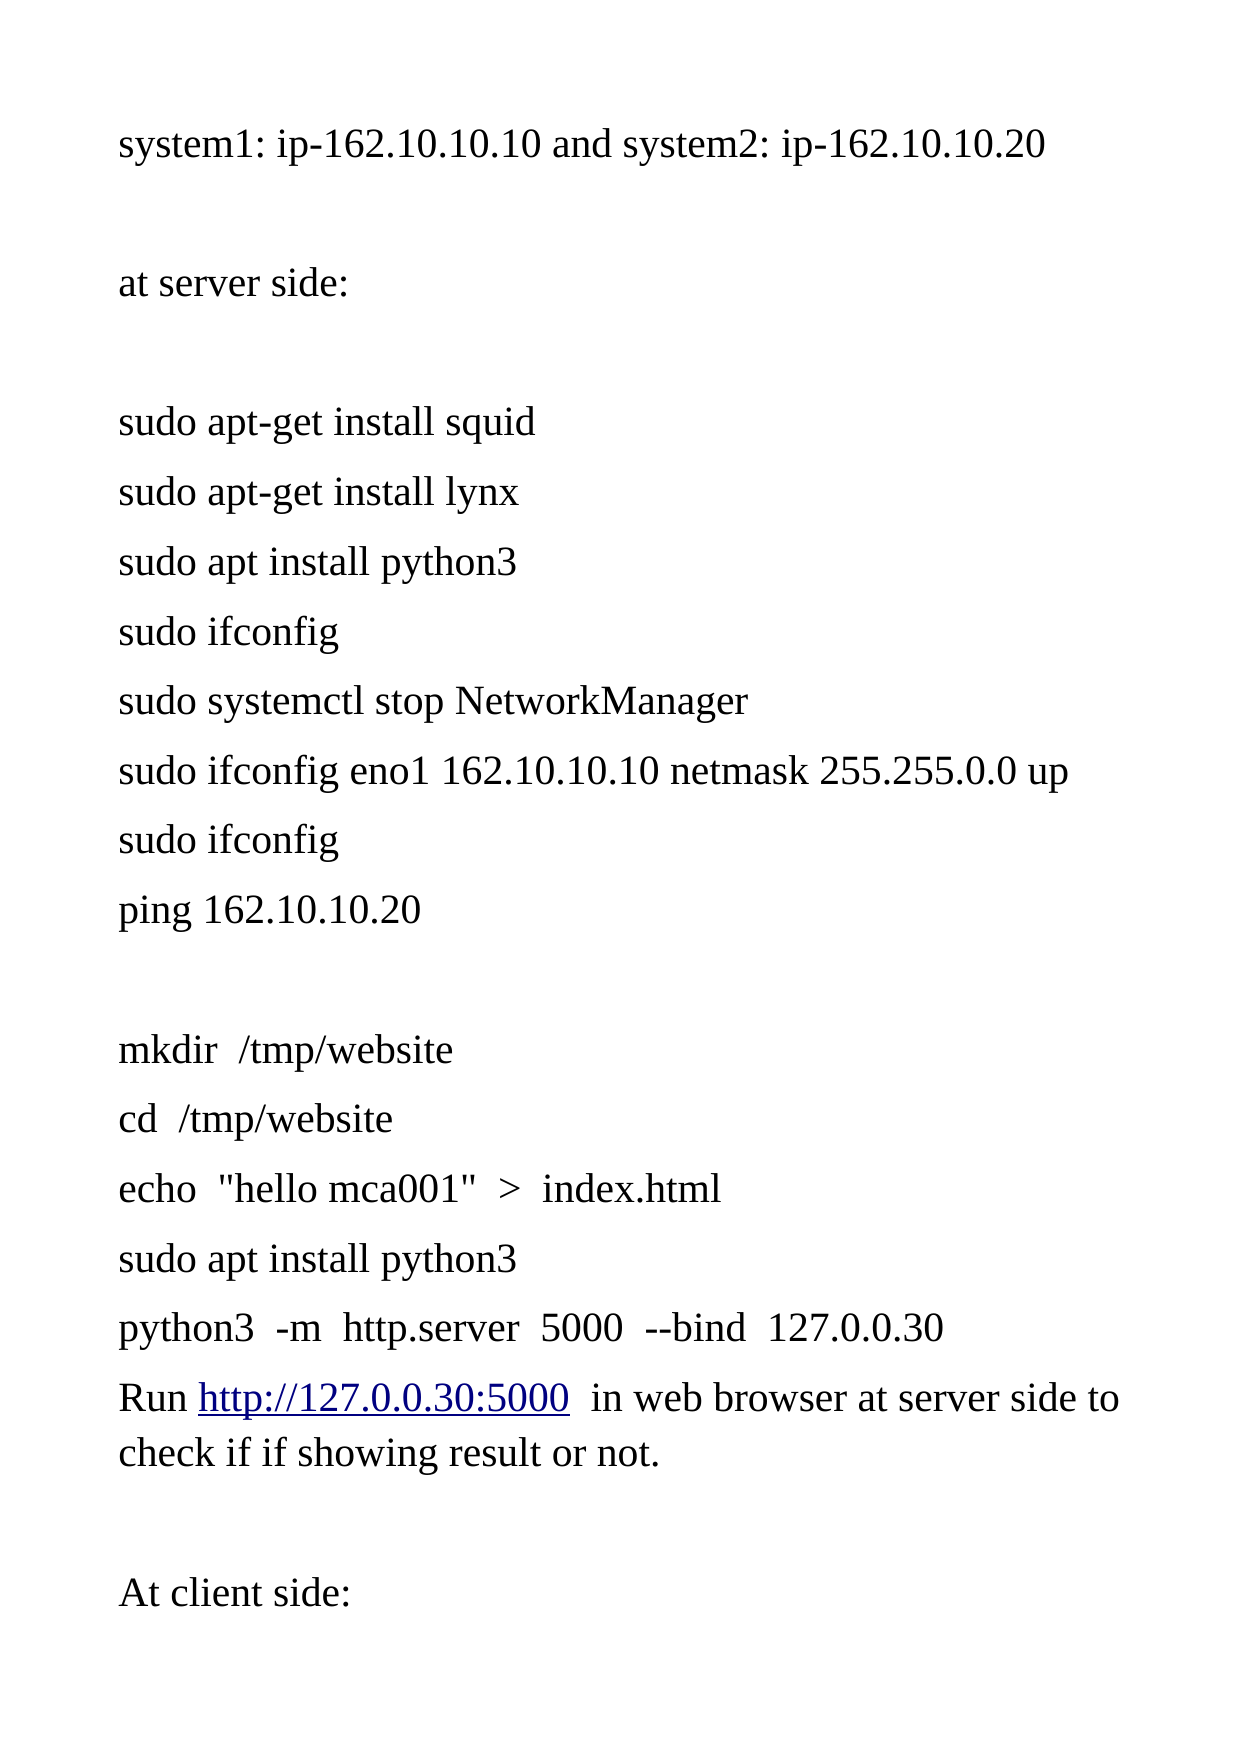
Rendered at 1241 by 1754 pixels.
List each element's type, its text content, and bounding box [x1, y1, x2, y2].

text At client side: [118, 1567, 1122, 1615]
text sudo apt install python3 [118, 1233, 1122, 1281]
text sudo apt-get install squid [118, 397, 1122, 445]
text at server side: [118, 257, 1122, 305]
text sudo ifconfig [118, 606, 1122, 654]
text sudo systemctl stop NetworkManager [118, 676, 1122, 723]
text mkdir /tmp/website [118, 1024, 1122, 1072]
text ping 162.10.10.20 [118, 885, 1122, 933]
text echo "hello mca001" > index.html [118, 1163, 1122, 1211]
text system1: ip-162.10.10.10 and system2: ip-162.10.10.20 [118, 118, 1122, 166]
text sudo ifconfig [118, 815, 1122, 863]
text Run http://127.0.0.30:5000 in web browser at server side to check if if showing result or not. [118, 1372, 1122, 1476]
text python3 -m http.server 5000 --bind 127.0.0.30 [118, 1303, 1122, 1351]
text sudo apt-get install lynx [118, 467, 1122, 514]
text sudo ifconfig eno1 162.10.10.10 netmask 255.255.0.0 up [118, 745, 1122, 793]
text cd /tmp/website [118, 1094, 1122, 1142]
text sudo apt install python3 [118, 536, 1122, 584]
